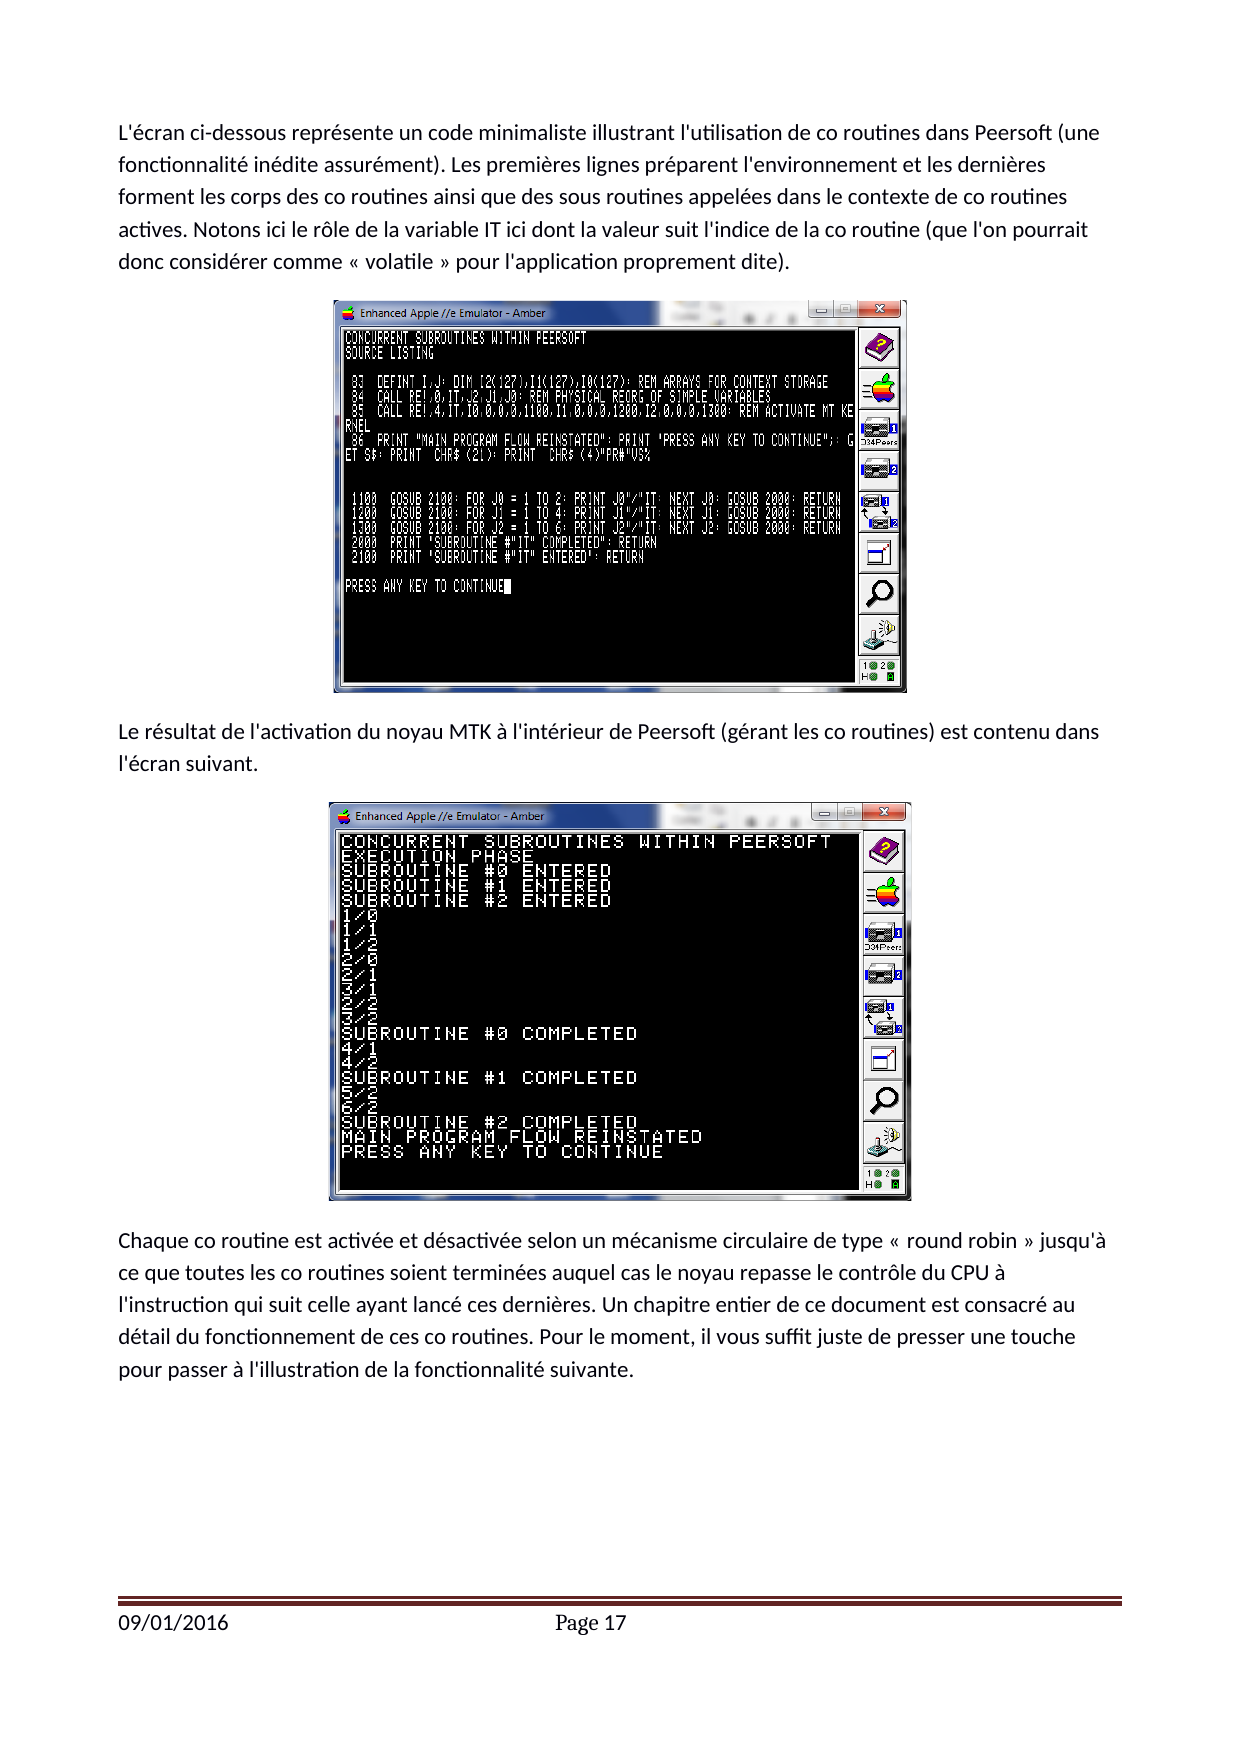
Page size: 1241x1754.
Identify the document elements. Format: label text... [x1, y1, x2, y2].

text L'écran ci-dessous représente un code minimaliste illustrant l'utilisation de co routines dans Peersoft (une fonctionnalité inédite assurément). Les premières lignes préparent l'environnement et les dernières forment les corps des co routines ainsi que des sous routines appelées dans le contexte de co routines actives. Notons ici le rôle de la variable IT ici dont la valeur suit l'indice de la co routine (que l'on pourrait donc considérer comme « volatile » pour l'application proprement dite). [118, 118, 1122, 275]
picture [333, 300, 907, 693]
picture [328, 802, 912, 1201]
text Chaque co routine est activée et désactivée selon un mécanisme circulaire de type « round robin » jusqu'à ce que toutes les co routines soient terminées auquel cas le noyau repasse le contrôle du CPU à l'instruction qui suit celle ayant lancé ces dernières. Un chapitre entier de ce document est consacré au détail du fonctionnement de ces co routines. Pour le moment, il vous suffit juste de presser une touche pour passer à l'illustration de la fonctionnalité suivante. [118, 1226, 1122, 1383]
text Le résultat de l'activation du noyau MTK à l'intérieur de Peersoft (gérant les co routines) est contenu dans l'écran suivant. [118, 717, 1122, 777]
